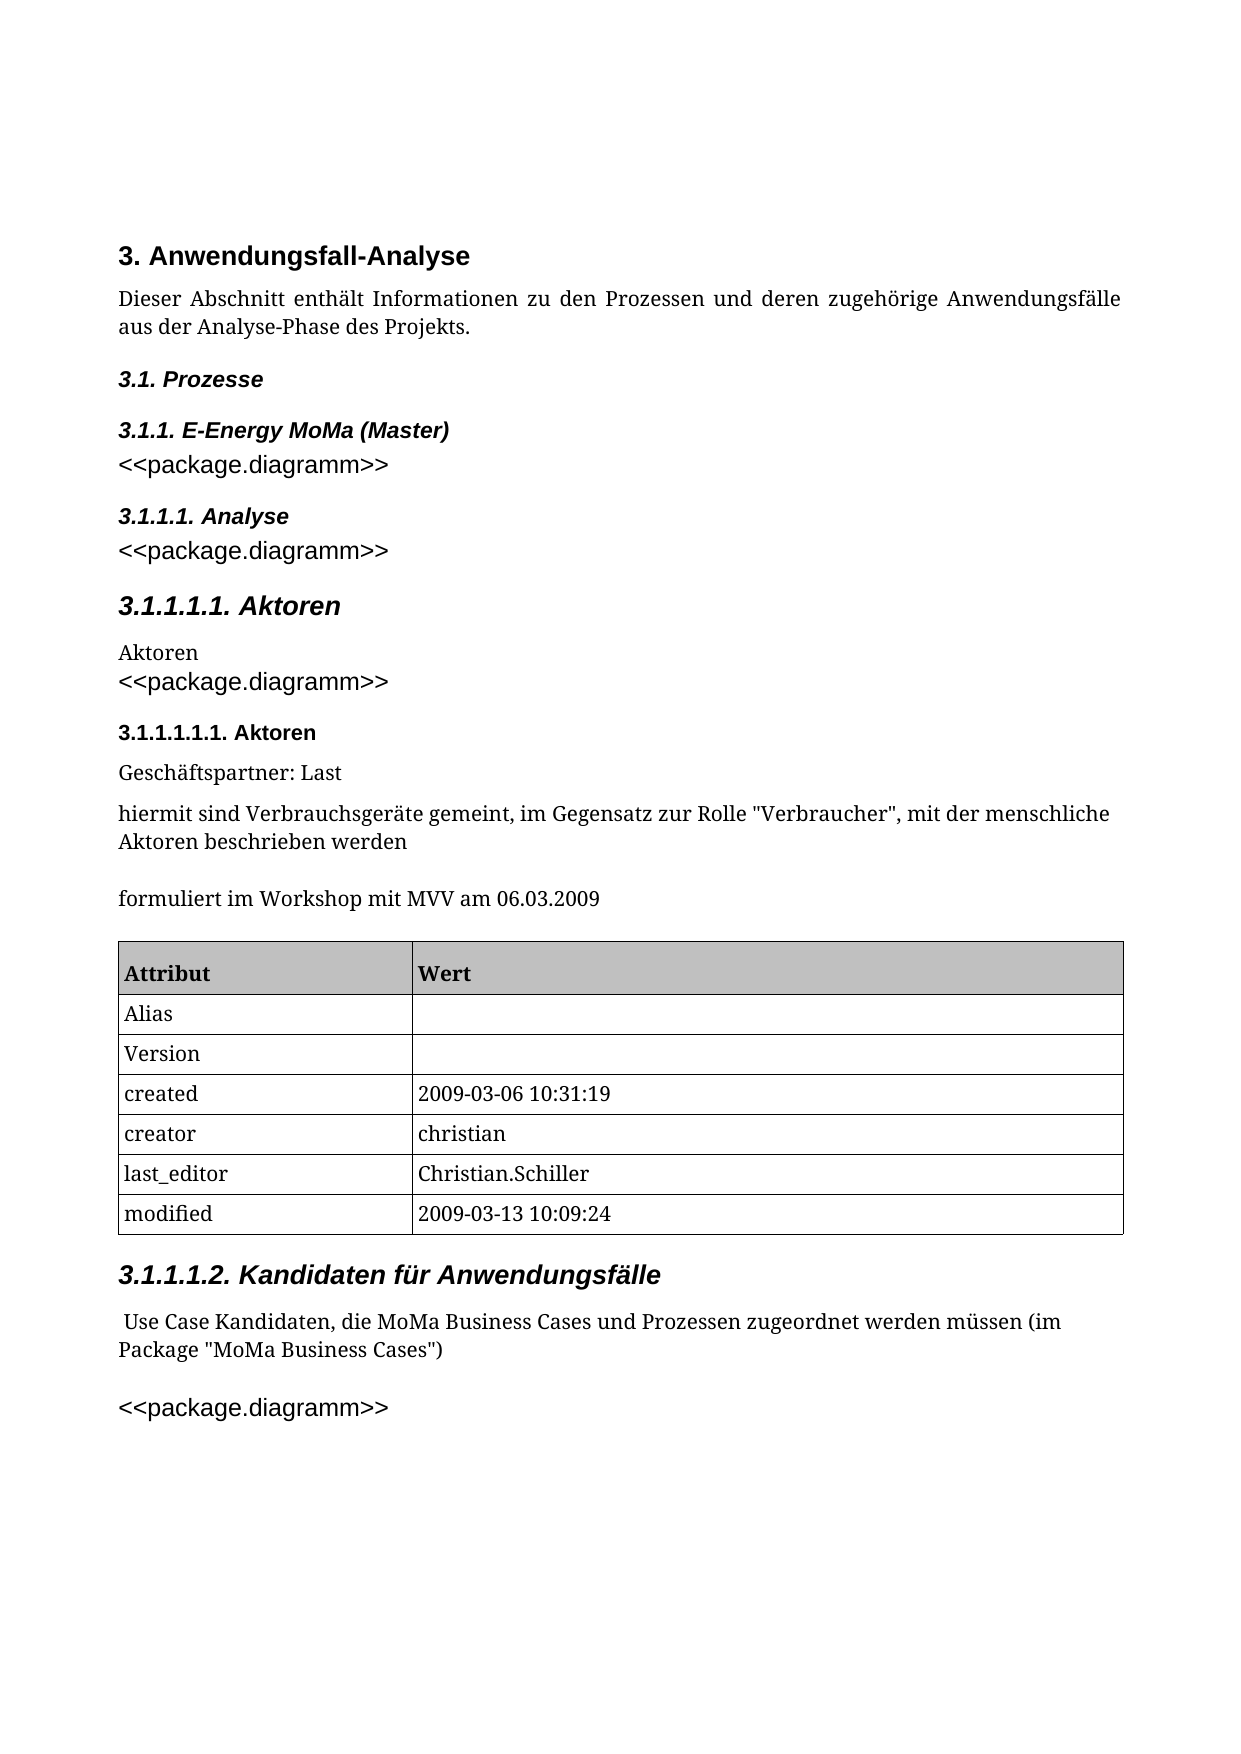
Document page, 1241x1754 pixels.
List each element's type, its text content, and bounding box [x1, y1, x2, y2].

table_cell creator [119, 1115, 412, 1154]
subtitle Prozesse [118, 366, 1122, 392]
table_cell [413, 1035, 1123, 1074]
text <<package.diagramm>> [118, 667, 1122, 695]
text hiermit sind Verbrauchsgeräte gemeint, im Gegensatz zur Rolle "Verbraucher", mit der menschliche Aktoren beschrieben werden formuliert im Workshop mit MVV am 06.03.2009 [118, 799, 1122, 941]
table_cell Christian.Schiller [413, 1155, 1123, 1194]
subtitle E-Energy MoMa (Master) [118, 417, 1122, 443]
subtitle Aktoren [118, 720, 1122, 746]
text Geschäftspartner: Last [118, 758, 1122, 786]
table_cell 2009-03-06 10:31:19 [413, 1075, 1123, 1114]
text <<package.diagramm>> [118, 449, 1122, 478]
table_header Attribut [119, 942, 412, 994]
table_cell modified [119, 1195, 412, 1234]
table_cell Version [119, 1035, 412, 1074]
table_header Wert [413, 942, 1123, 994]
table_cell 2009-03-13 10:09:24 [413, 1195, 1123, 1234]
text <<package.diagramm>> [118, 1392, 1122, 1421]
text Use Case Kandidaten, die MoMa Business Cases und Prozessen zugeordnet werden müssen (im Package "MoMa Business Cases") [118, 1307, 1122, 1392]
text Dieser Abschnitt enthält Informationen zu den Prozessen und deren zugehörige Anwendungsfälle aus der Analyse-Phase des Projekts. [118, 284, 1122, 341]
table_cell Alias [119, 995, 412, 1034]
subtitle Anwendungsfall-Analyse [118, 240, 1122, 271]
table_cell christian [413, 1115, 1123, 1154]
table_cell created [119, 1075, 412, 1114]
subtitle Analyse [118, 503, 1122, 530]
text <<package.diagramm>> [118, 536, 1122, 565]
table_cell last_editor [119, 1155, 412, 1194]
subtitle Kandidaten für Anwendungsfälle [118, 1259, 1122, 1290]
subtitle Aktoren [118, 590, 1122, 621]
table_cell [413, 995, 1123, 1034]
text Aktoren [118, 638, 1122, 667]
